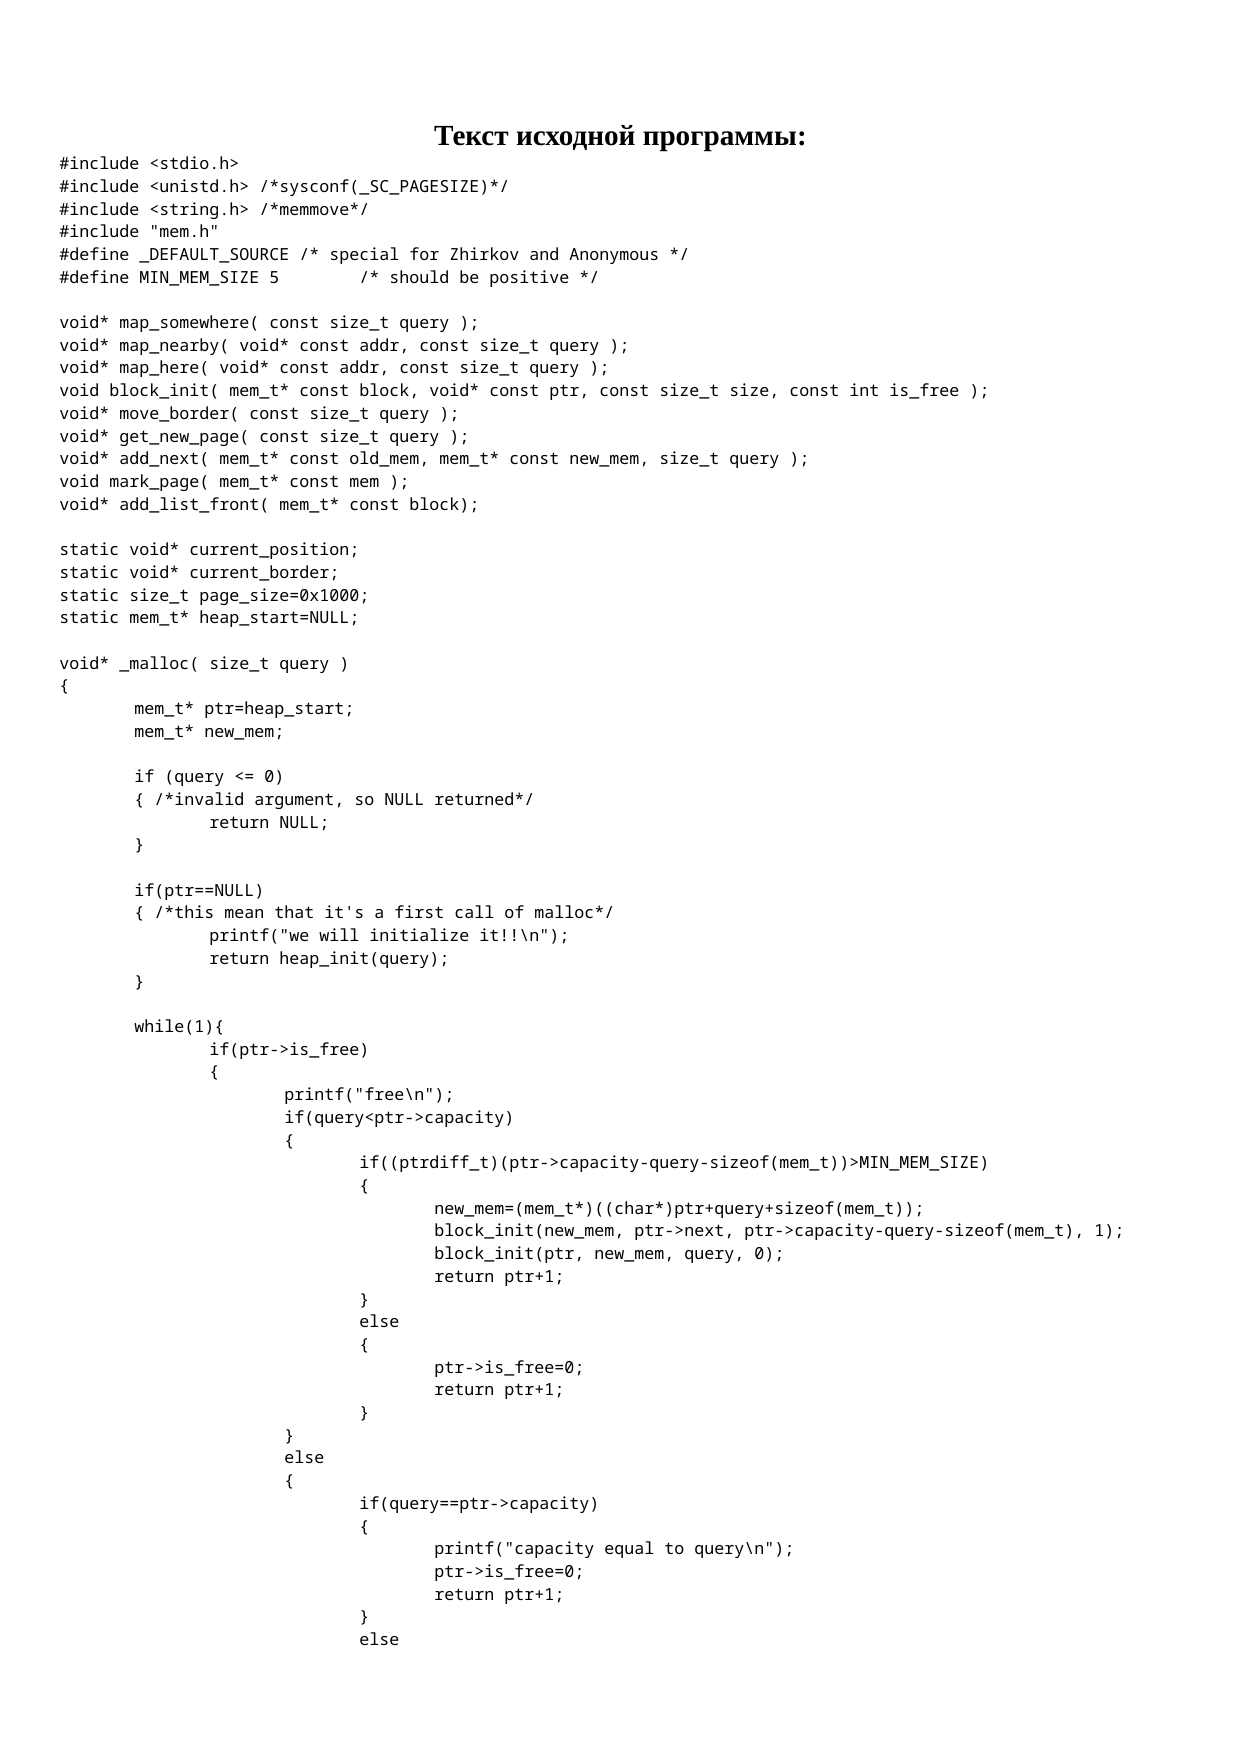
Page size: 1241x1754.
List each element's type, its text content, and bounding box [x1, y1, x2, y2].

text { [59, 1514, 1181, 1537]
text ptr->is_free=0; [59, 1355, 1181, 1378]
text #include <string.h> /*memmove*/ [59, 197, 1181, 220]
text void* map_here( void* const addr, const size_t query ); [59, 356, 1181, 379]
text block_init(new_mem, ptr->next, ptr->capacity-query-sizeof(mem_t), 1); [59, 1219, 1181, 1242]
text mem_t* ptr=heap_start; [59, 697, 1181, 719]
text { [59, 1469, 1181, 1491]
text static size_t page_size=0x1000; [59, 583, 1181, 606]
text return ptr+1; [59, 1264, 1181, 1287]
text return NULL; [59, 810, 1181, 833]
text } [59, 833, 1181, 856]
text void* add_next( mem_t* const old_mem, mem_t* const new_mem, size_t query ); [59, 447, 1181, 469]
text printf("capacity equal to query\n"); [59, 1537, 1181, 1559]
text { /*this mean that it's a first call of malloc*/ [59, 901, 1181, 924]
text void* get_new_page( const size_t query ); [59, 424, 1181, 447]
text #include "mem.h" [59, 220, 1181, 242]
text void mark_page( mem_t* const mem ); [59, 469, 1181, 492]
text else [59, 1446, 1181, 1469]
text while(1){ [59, 1014, 1181, 1037]
text void* move_border( const size_t query ); [59, 401, 1181, 424]
text void block_init( mem_t* const block, void* const ptr, const size_t size, const int is_free ); [59, 379, 1181, 401]
text Текст исходной программы: [59, 118, 1181, 152]
text } [59, 1423, 1181, 1446]
text if((ptrdiff_t)(ptr->capacity-query-sizeof(mem_t))>MIN_MEM_SIZE) [59, 1151, 1181, 1173]
text #include <stdio.h> [59, 152, 1181, 174]
text void* map_nearby( void* const addr, const size_t query ); [59, 333, 1181, 356]
text void* _malloc( size_t query ) [59, 651, 1181, 674]
text #include <unistd.h> /*sysconf(_SC_PAGESIZE)*/ [59, 174, 1181, 197]
text static void* current_position; [59, 538, 1181, 560]
text printf("we will initialize it!!\n"); [59, 924, 1181, 946]
text else [59, 1628, 1181, 1650]
text { [59, 1060, 1181, 1083]
text if (query <= 0) [59, 765, 1181, 787]
text static mem_t* heap_start=NULL; [59, 606, 1181, 628]
text { [59, 674, 1181, 697]
text #define _DEFAULT_SOURCE /* special for Zhirkov and Anonymous */ [59, 242, 1181, 265]
text block_init(ptr, new_mem, query, 0); [59, 1242, 1181, 1264]
text void* map_somewhere( const size_t query ); [59, 311, 1181, 333]
text else [59, 1310, 1181, 1332]
text #define MIN_MEM_SIZE 5 /* should be positive */ [59, 265, 1181, 288]
text return heap_init(query); [59, 946, 1181, 969]
text { [59, 1173, 1181, 1196]
text mem_t* new_mem; [59, 719, 1181, 742]
text if(ptr==NULL) [59, 878, 1181, 901]
text new_mem=(mem_t*)((char*)ptr+query+sizeof(mem_t)); [59, 1196, 1181, 1219]
text return ptr+1; [59, 1378, 1181, 1401]
text } [59, 1605, 1181, 1628]
text if(query==ptr->capacity) [59, 1491, 1181, 1514]
text return ptr+1; [59, 1582, 1181, 1605]
text ptr->is_free=0; [59, 1559, 1181, 1582]
text { [59, 1128, 1181, 1151]
text if(query<ptr->capacity) [59, 1105, 1181, 1128]
text void* add_list_front( mem_t* const block); [59, 492, 1181, 515]
text printf("free\n"); [59, 1083, 1181, 1105]
text } [59, 1401, 1181, 1423]
text static void* current_border; [59, 560, 1181, 583]
text { [59, 1332, 1181, 1355]
text } [59, 1287, 1181, 1310]
text { /*invalid argument, so NULL returned*/ [59, 787, 1181, 810]
text if(ptr->is_free) [59, 1037, 1181, 1060]
text } [59, 969, 1181, 992]
